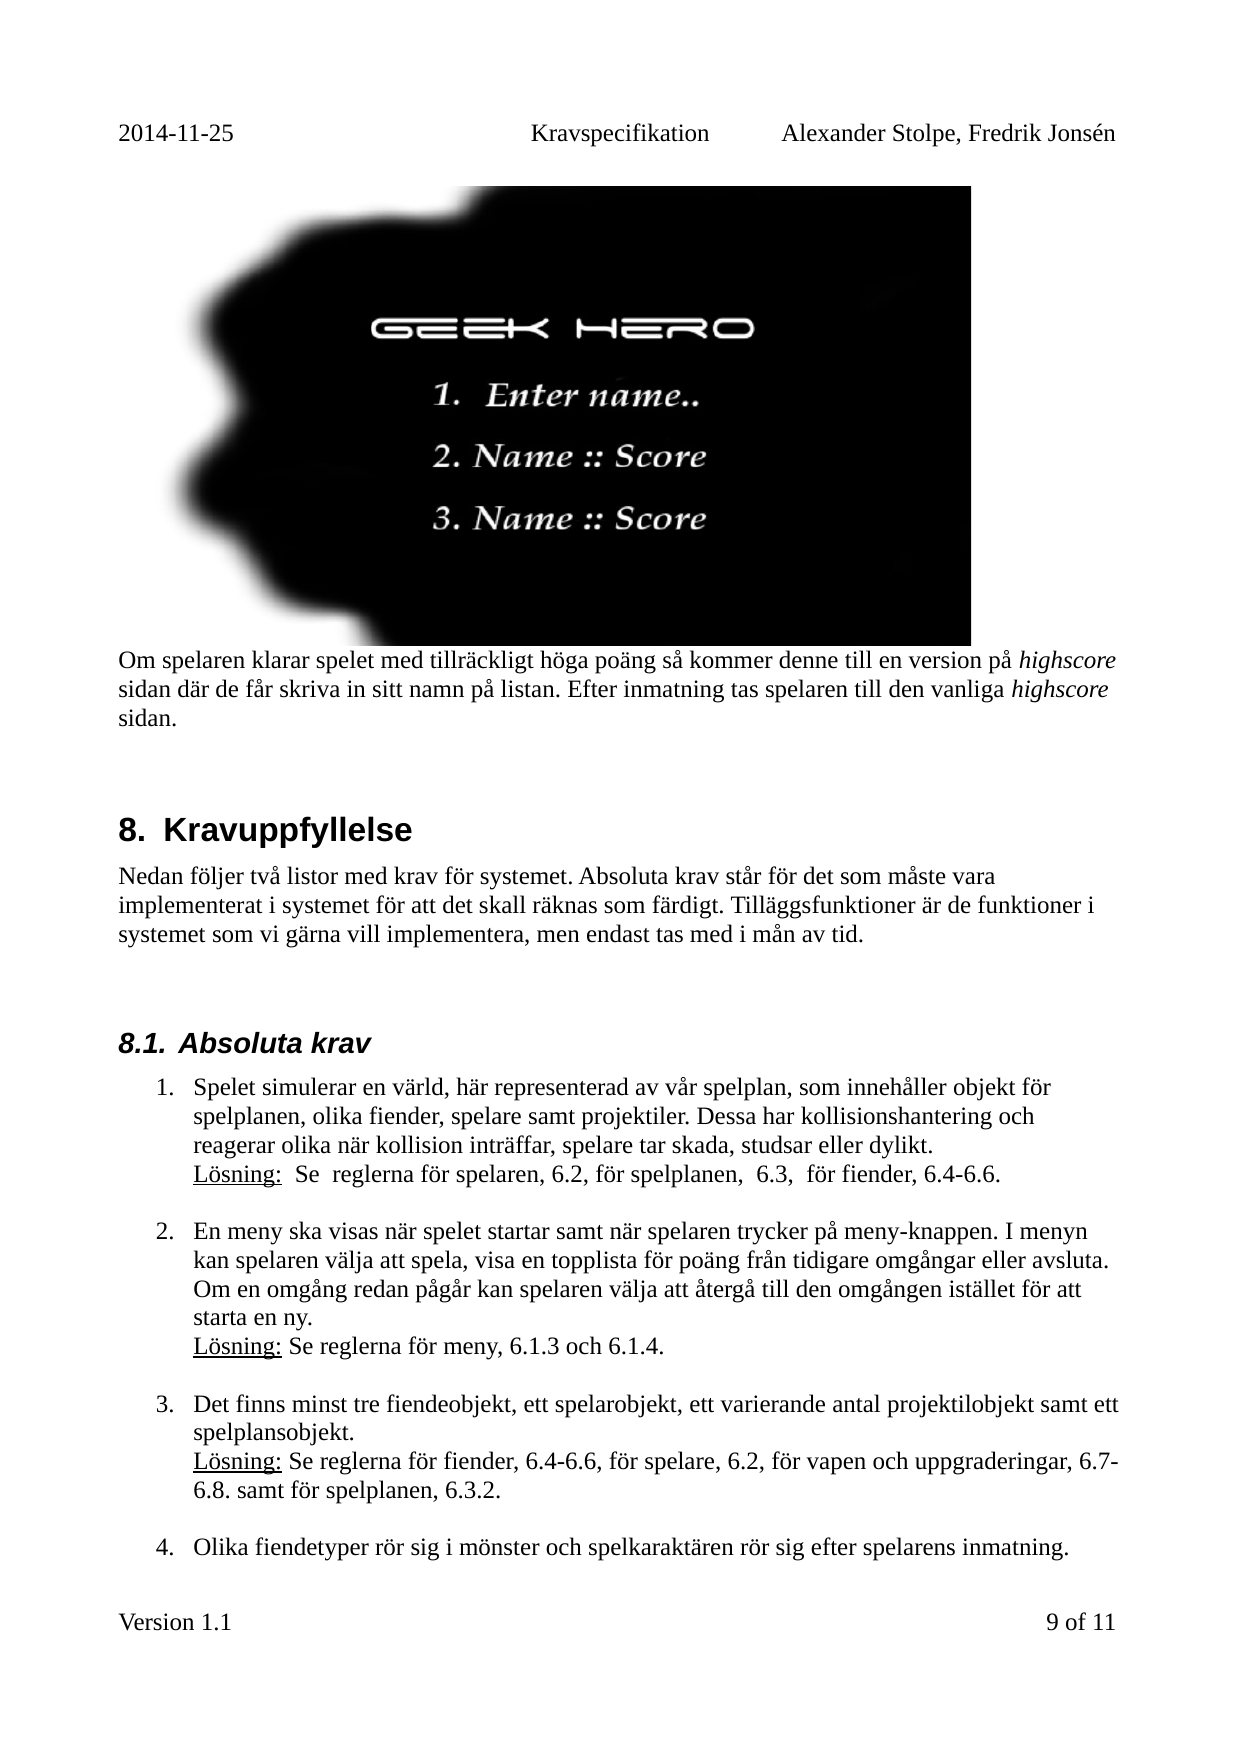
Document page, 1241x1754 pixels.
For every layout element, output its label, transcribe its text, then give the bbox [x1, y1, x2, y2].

subtitle Absoluta krav [118, 1026, 1122, 1060]
list Olika fiendetyper rör sig i mönster och spelkaraktären rör sig efter spelarens inmatning. [156, 1532, 1122, 1561]
list Lösning: Se reglerna för fiender, 6.4-6.6, för spelare, 6.2, för vapen och uppgraderingar, 6.7-6.8. samt för spelplanen, 6.3.2. [156, 1446, 1122, 1504]
list Lösning: Se reglerna för meny, 6.1.3 och 6.1.4. [156, 1331, 1122, 1360]
subtitle Kravuppfyllelse [118, 810, 1122, 849]
list Spelet simulerar en värld, här representerad av vår spelplan, som innehåller objekt för spelplanen, olika fiender, spelare samt projektiler. Dessa har kollisionshantering och reagerar olika när kollision inträffar, spelare tar skada, studsar eller dylikt. [156, 1072, 1122, 1159]
list En meny ska visas när spelet startar samt när spelaren trycker på meny-knappen. I menyn kan spelaren välja att spela, visa en topplista för poäng från tidigare omgångar eller avsluta. Om en omgång redan pågår kan spelaren välja att återgå till den omgången istället för att starta en ny. [156, 1216, 1122, 1331]
picture [151, 186, 972, 646]
list Det finns minst tre fiendeobjekt, ett spelarobjekt, ett varierande antal projektilobjekt samt ett spelplansobjekt. [156, 1389, 1122, 1446]
text Om spelaren klarar spelet med tillräckligt höga poäng så kommer denne till en version på highscore sidan där de får skriva in sitt namn på listan. Efter inmatning tas spelaren till den vanliga highscore sidan. [118, 176, 1122, 732]
list Lösning: Se reglerna för spelaren, 6.2, för spelplanen, 6.3, för fiender, 6.4-6.6. [156, 1159, 1122, 1187]
text Nedan följer två listor med krav för systemet. Absoluta krav står för det som måste vara implementerat i systemet för att det skall räknas som färdigt. Tilläggsfunktioner är de funktioner i systemet som vi gärna vill implementera, men endast tas med i mån av tid. [118, 861, 1122, 948]
